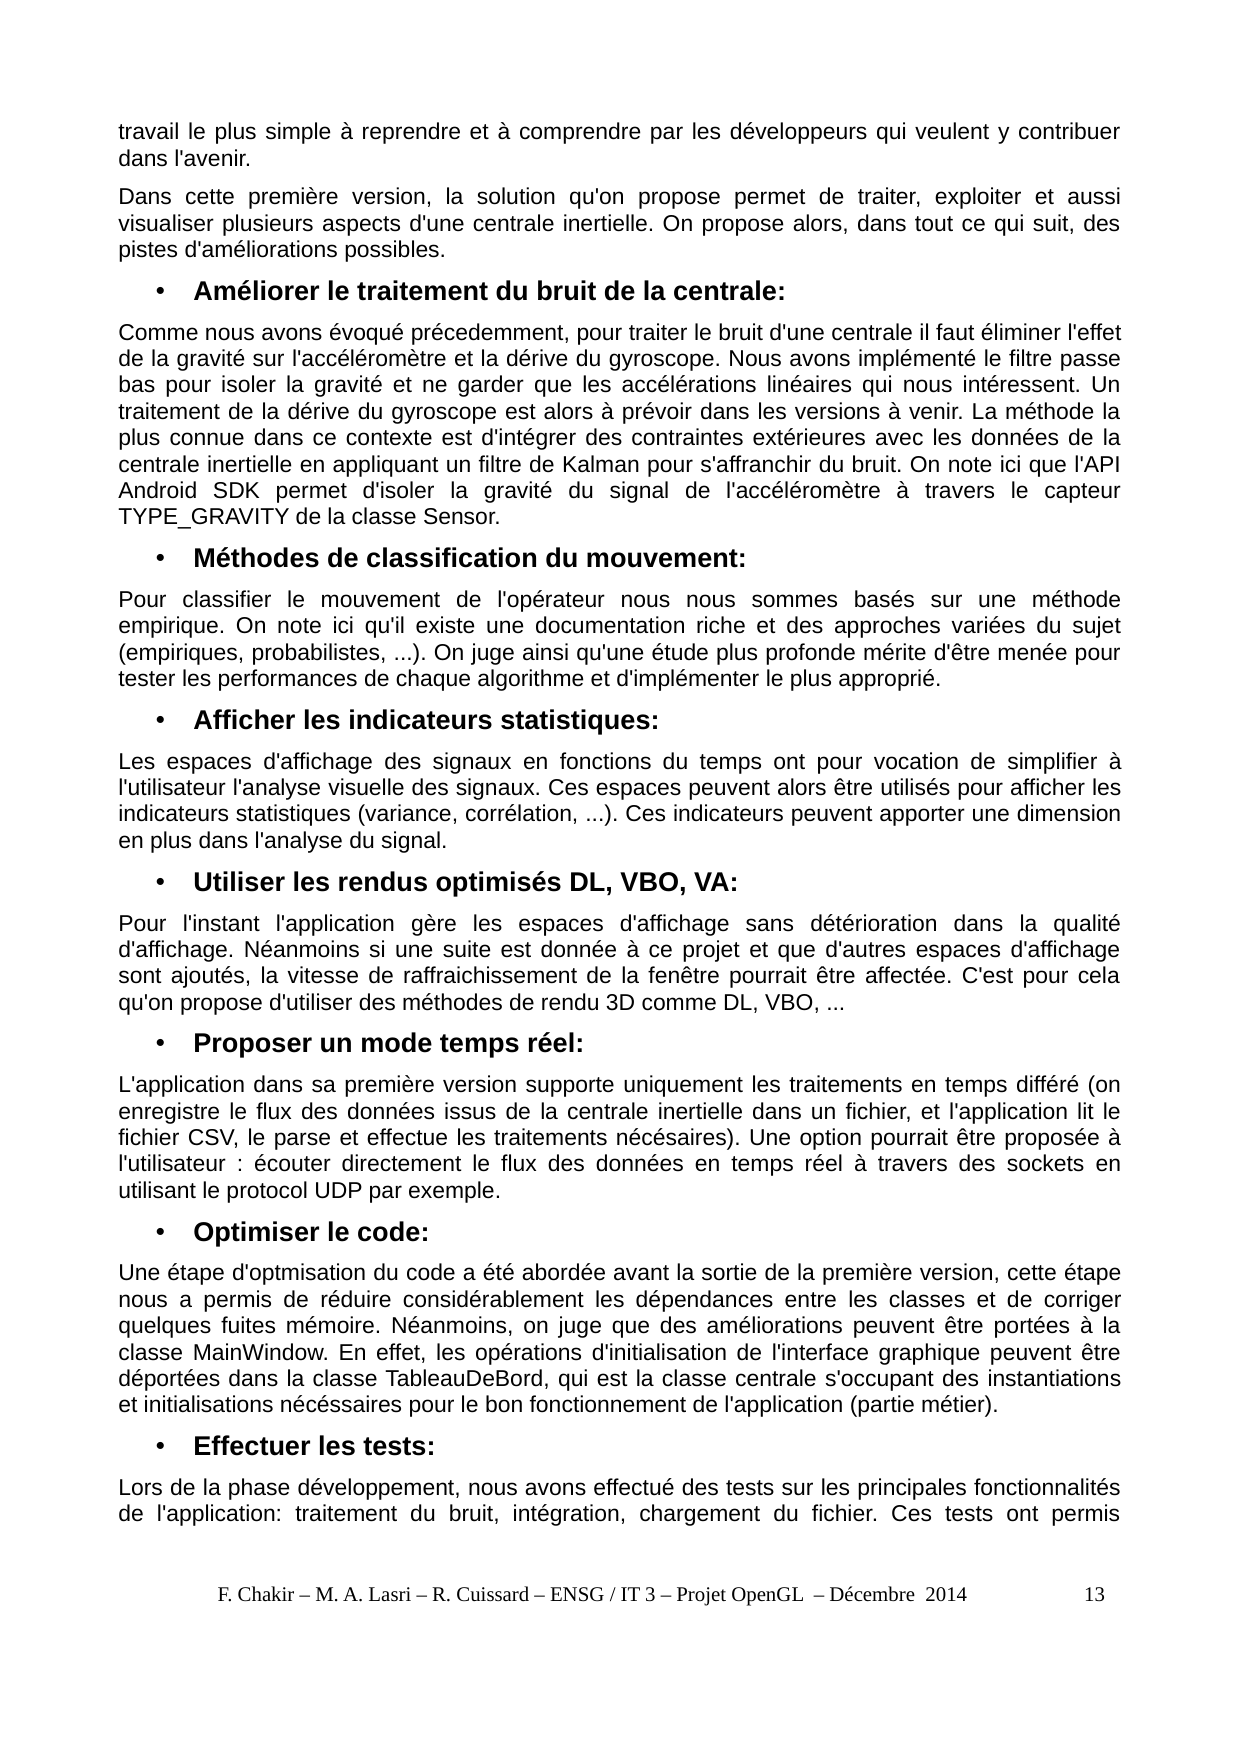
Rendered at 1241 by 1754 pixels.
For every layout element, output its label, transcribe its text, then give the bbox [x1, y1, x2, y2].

text Comme nous avons évoqué précedemment, pour traiter le bruit d'une centrale il faut éliminer l'effet de la gravité sur l'accéléromètre et la dérive du gyroscope. Nous avons implémenté le filtre passe bas pour isoler la gravité et ne garder que les accélérations linéaires qui nous intéressent. Un traitement de la dérive du gyroscope est alors à prévoir dans les versions à venir. La méthode la plus connue dans ce contexte est d'intégrer des contraintes extérieures avec les données de la centrale inertielle en appliquant un filtre de Kalman pour s'affranchir du bruit. On note ici que l'API Android SDK permet d'isoler la gravité du signal de l'accéléromètre à travers le capteur TYPE_GRAVITY de la classe Sensor. [118, 319, 1122, 529]
list Proposer un mode temps réel: [156, 1027, 1122, 1059]
text Pour classifier le mouvement de l'opérateur nous nous sommes basés sur une méthode empirique. On note ici qu'il existe une documentation riche et des approches variées du sujet (empiriques, probabilistes, ...). On juge ainsi qu'une étude plus profonde mérite d'être menée pour tester les performances de chaque algorithme et d'implémenter le plus approprié. [118, 586, 1122, 691]
list Afficher les indicateurs statistiques: [156, 704, 1122, 735]
text Une étape d'optmisation du code a été abordée avant la sortie de la première version, cette étape nous a permis de réduire considérablement les dépendances entre les classes et de corriger quelques fuites mémoire. Néanmoins, on juge que des améliorations peuvent être portées à la classe MainWindow. En effet, les opérations d'initialisation de l'interface graphique peuvent être déportées dans la classe TableauDeBord, qui est la classe centrale s'occupant des instantiations et initialisations nécéssaires pour le bon fonctionnement de l'application (partie métier). [118, 1259, 1122, 1417]
list Méthodes de classification du mouvement: [156, 542, 1122, 573]
text travail le plus simple à reprendre et à comprendre par les développeurs qui veulent y contribuer dans l'avenir. [118, 118, 1122, 171]
text L'application dans sa première version supporte uniquement les traitements en temps différé (on enregistre le flux des données issus de la centrale inertielle dans un fichier, et l'application lit le fichier CSV, le parse et effectue les traitements nécésaires). Une option pourrait être proposée à l'utilisateur : écouter directement le flux des données en temps réel à travers des sockets en utilisant le protocol UDP par exemple. [118, 1071, 1122, 1203]
text Dans cette première version, la solution qu'on propose permet de traiter, exploiter et aussi visualiser plusieurs aspects d'une centrale inertielle. On propose alors, dans tout ce qui suit, des pistes d'améliorations possibles. [118, 183, 1122, 262]
text Les espaces d'affichage des signaux en fonctions du temps ont pour vocation de simplifier à l'utilisateur l'analyse visuelle des signaux. Ces espaces peuvent alors être utilisés pour afficher les indicateurs statistiques (variance, corrélation, ...). Ces indicateurs peuvent apporter une dimension en plus dans l'analyse du signal. [118, 748, 1122, 853]
text Pour l'instant l'application gère les espaces d'affichage sans détérioration dans la qualité d'affichage. Néanmoins si une suite est donnée à ce projet et que d'autres espaces d'affichage sont ajoutés, la vitesse de raffraichissement de la fenêtre pourrait être affectée. C'est pour cela qu'on propose d'utiliser des méthodes de rendu 3D comme DL, VBO, ... [118, 909, 1122, 1015]
text Lors de la phase développement, nous avons effectué des tests sur les principales fonctionnalités de l'application: traitement du bruit, intégration, chargement du fichier. Ces tests ont permis [118, 1474, 1122, 1527]
list Utiliser les rendus optimisés DL, VBO, VA: [156, 866, 1122, 897]
list Effectuer les tests: [156, 1430, 1122, 1461]
list Optimiser le code: [156, 1216, 1122, 1247]
list Améliorer le traitement du bruit de la centrale: [156, 275, 1122, 306]
